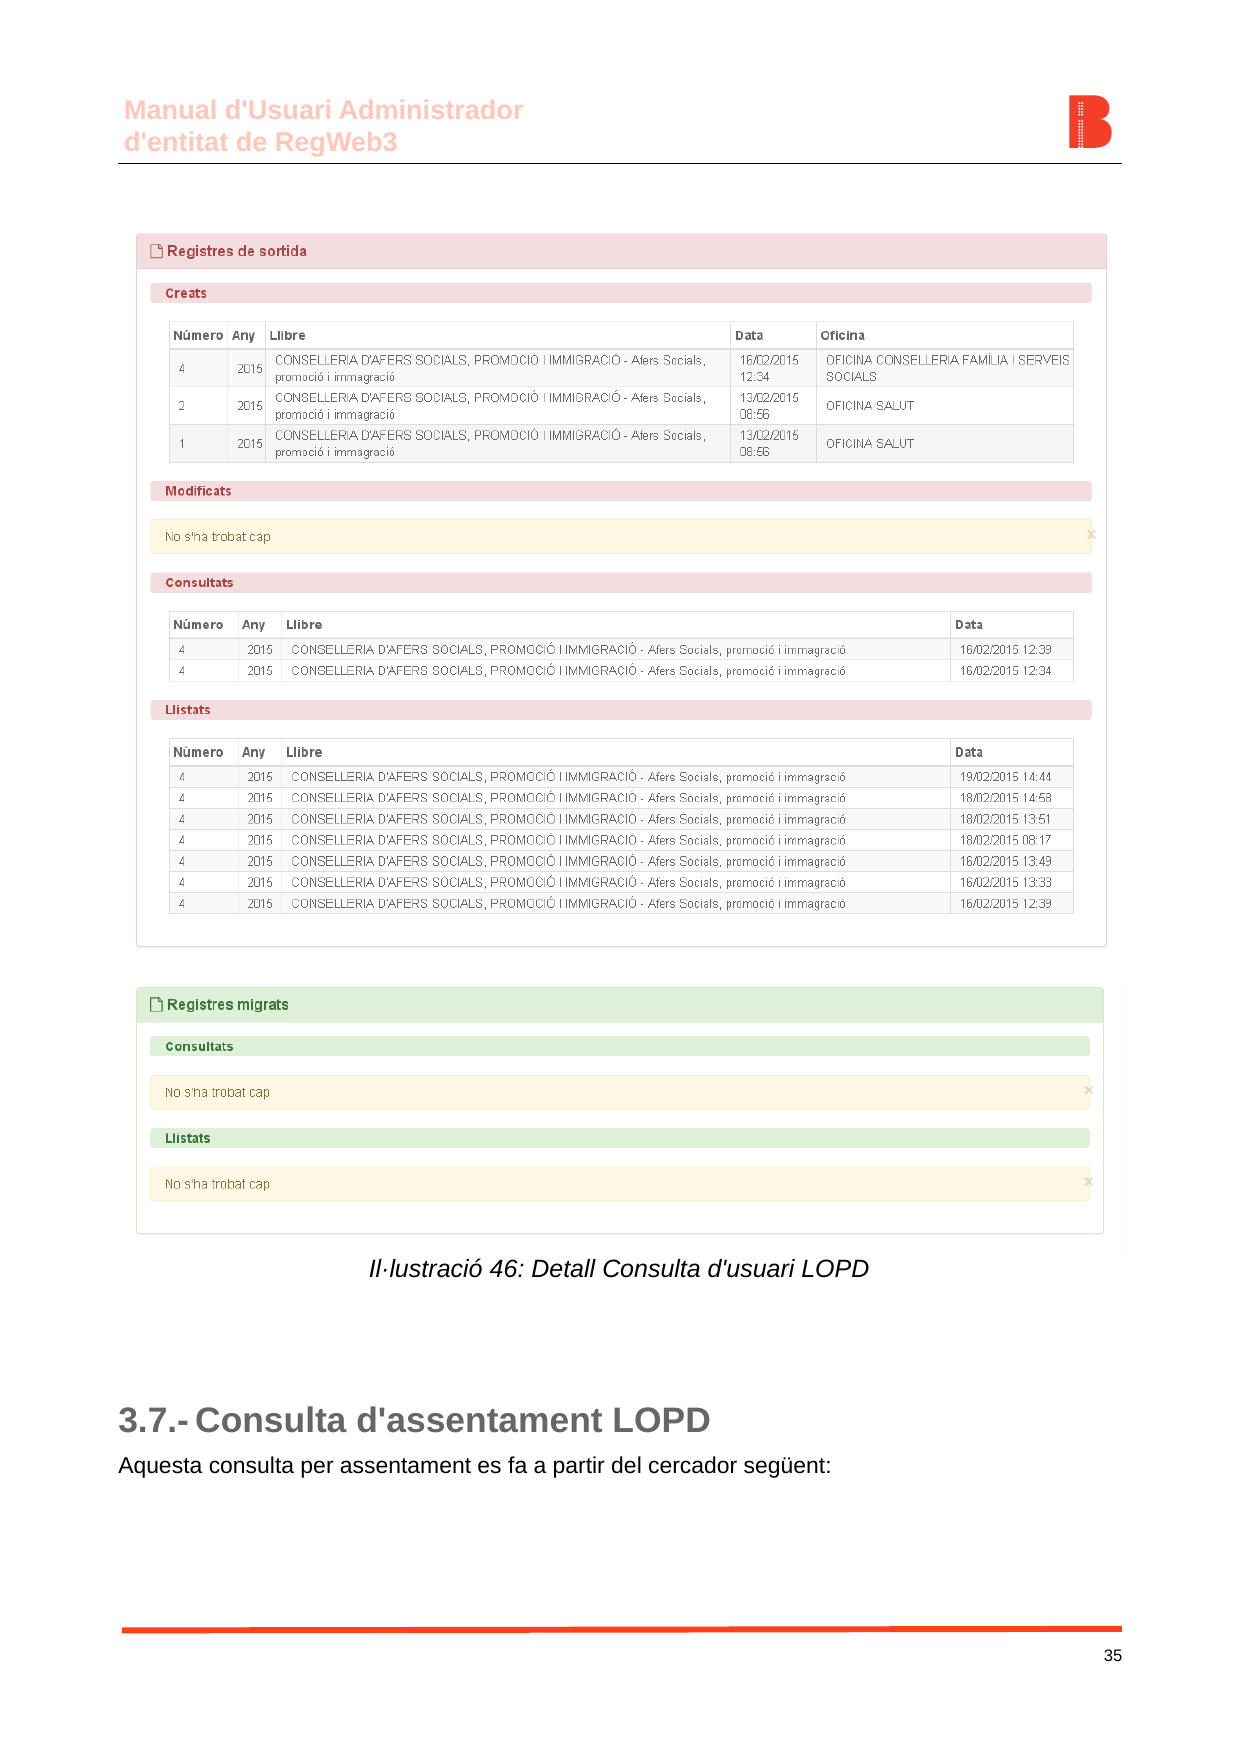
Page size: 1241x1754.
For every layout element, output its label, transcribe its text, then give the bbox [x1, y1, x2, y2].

picture [118, 223, 1123, 954]
text Aquesta consulta per assentament es fa a partir del cercador següent: [118, 1452, 1122, 1478]
picture [118, 978, 1123, 1255]
text Il·lustració 46: Detall Consulta d'usuari LOPD [118, 1255, 1122, 1283]
subtitle Consulta d'assentament LOPD [118, 1399, 1122, 1439]
picture [1063, 94, 1117, 150]
